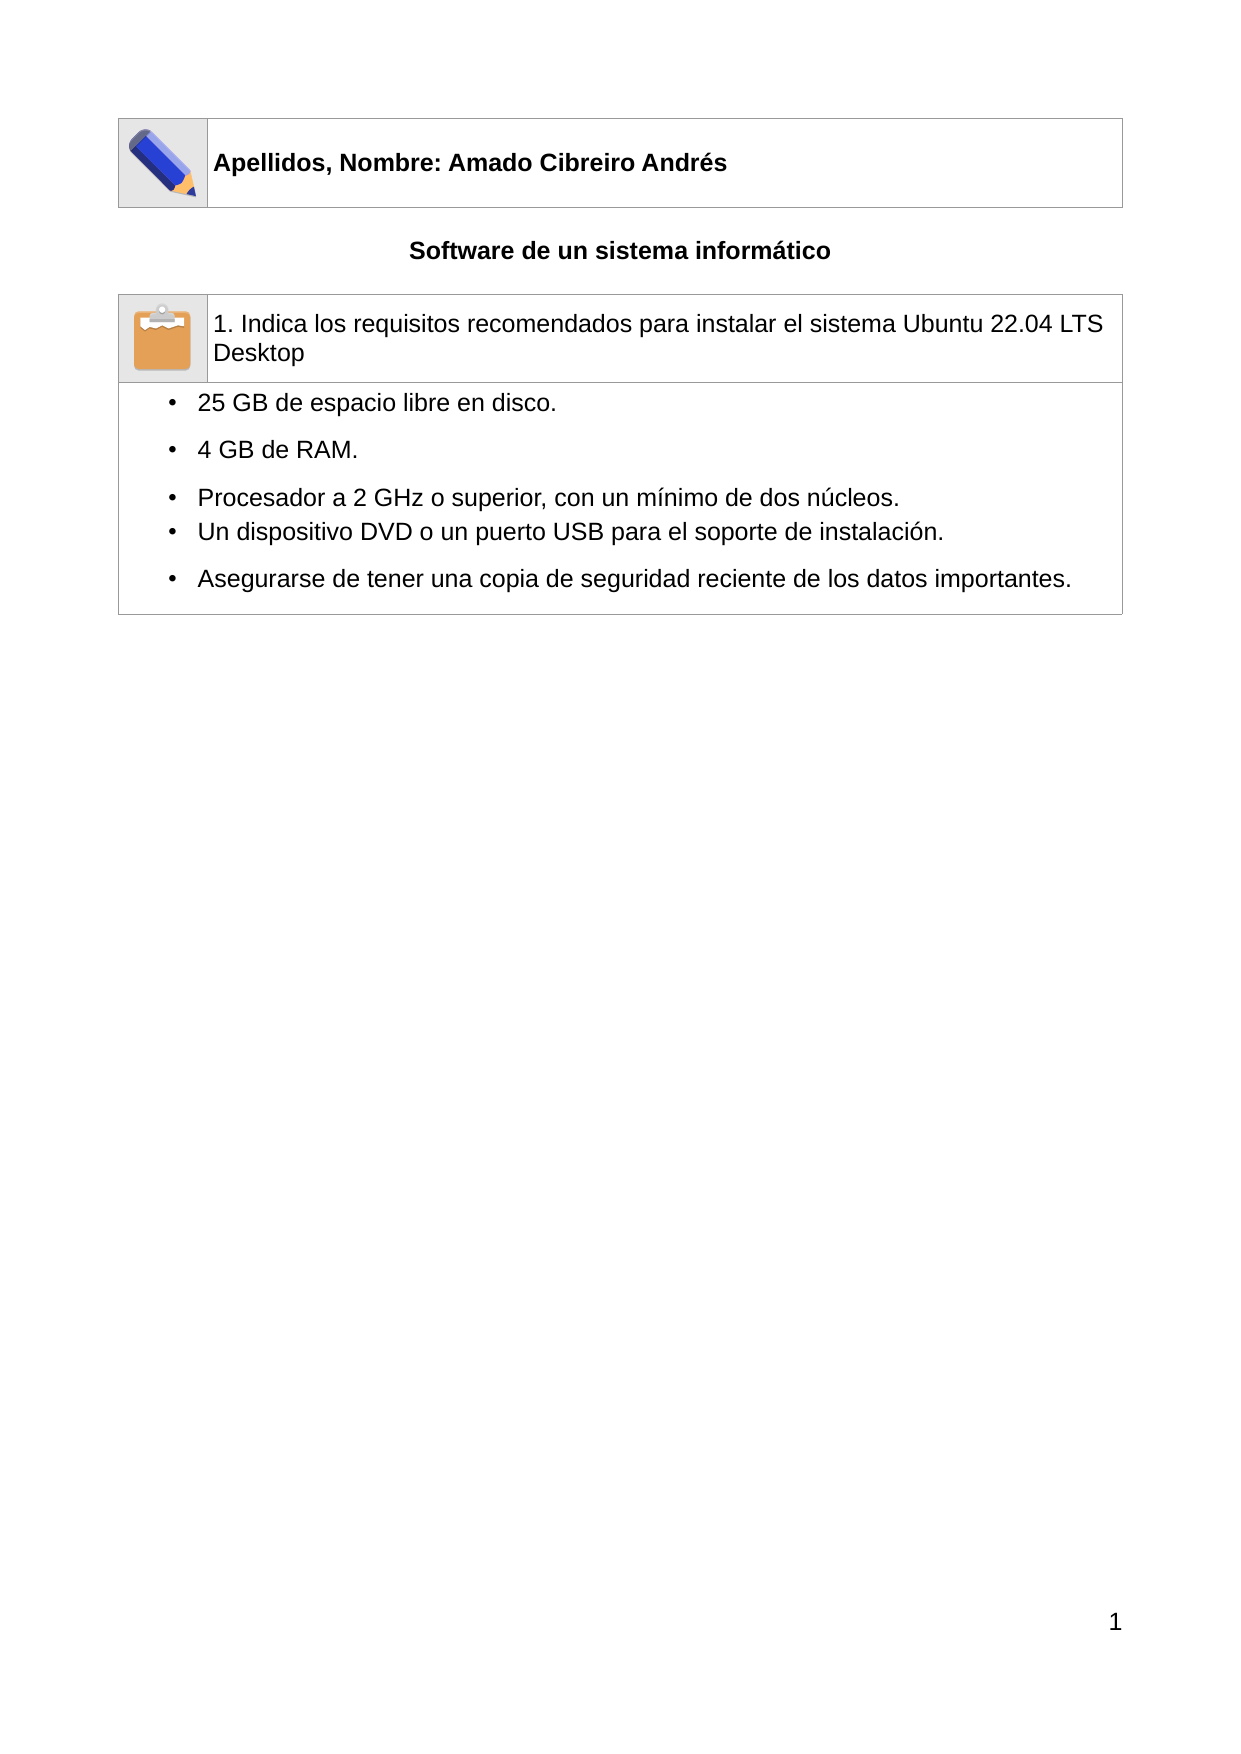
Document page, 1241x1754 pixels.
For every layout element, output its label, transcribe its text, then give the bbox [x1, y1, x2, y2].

table_header Apellidos, Nombre: Amado Cibreiro Andrés [208, 119, 1122, 207]
table_header [119, 119, 207, 207]
table_header 1. Indica los requisitos recomendados para instalar el sistema Ubuntu 22.04 LTS Desktop [208, 295, 1122, 382]
table_cell 25 GB de espacio libre en disco. 4 GB de RAM. Procesador a 2 GHz o superior, con un mínimo de dos núcleos. Un dispositivo DVD o un puerto USB para el soporte de instalación. Asegurarse de tener una copia de seguridad reciente de los datos importantes. [119, 383, 1122, 614]
table_header [119, 295, 207, 382]
text Software de un sistema informático [118, 236, 1122, 265]
